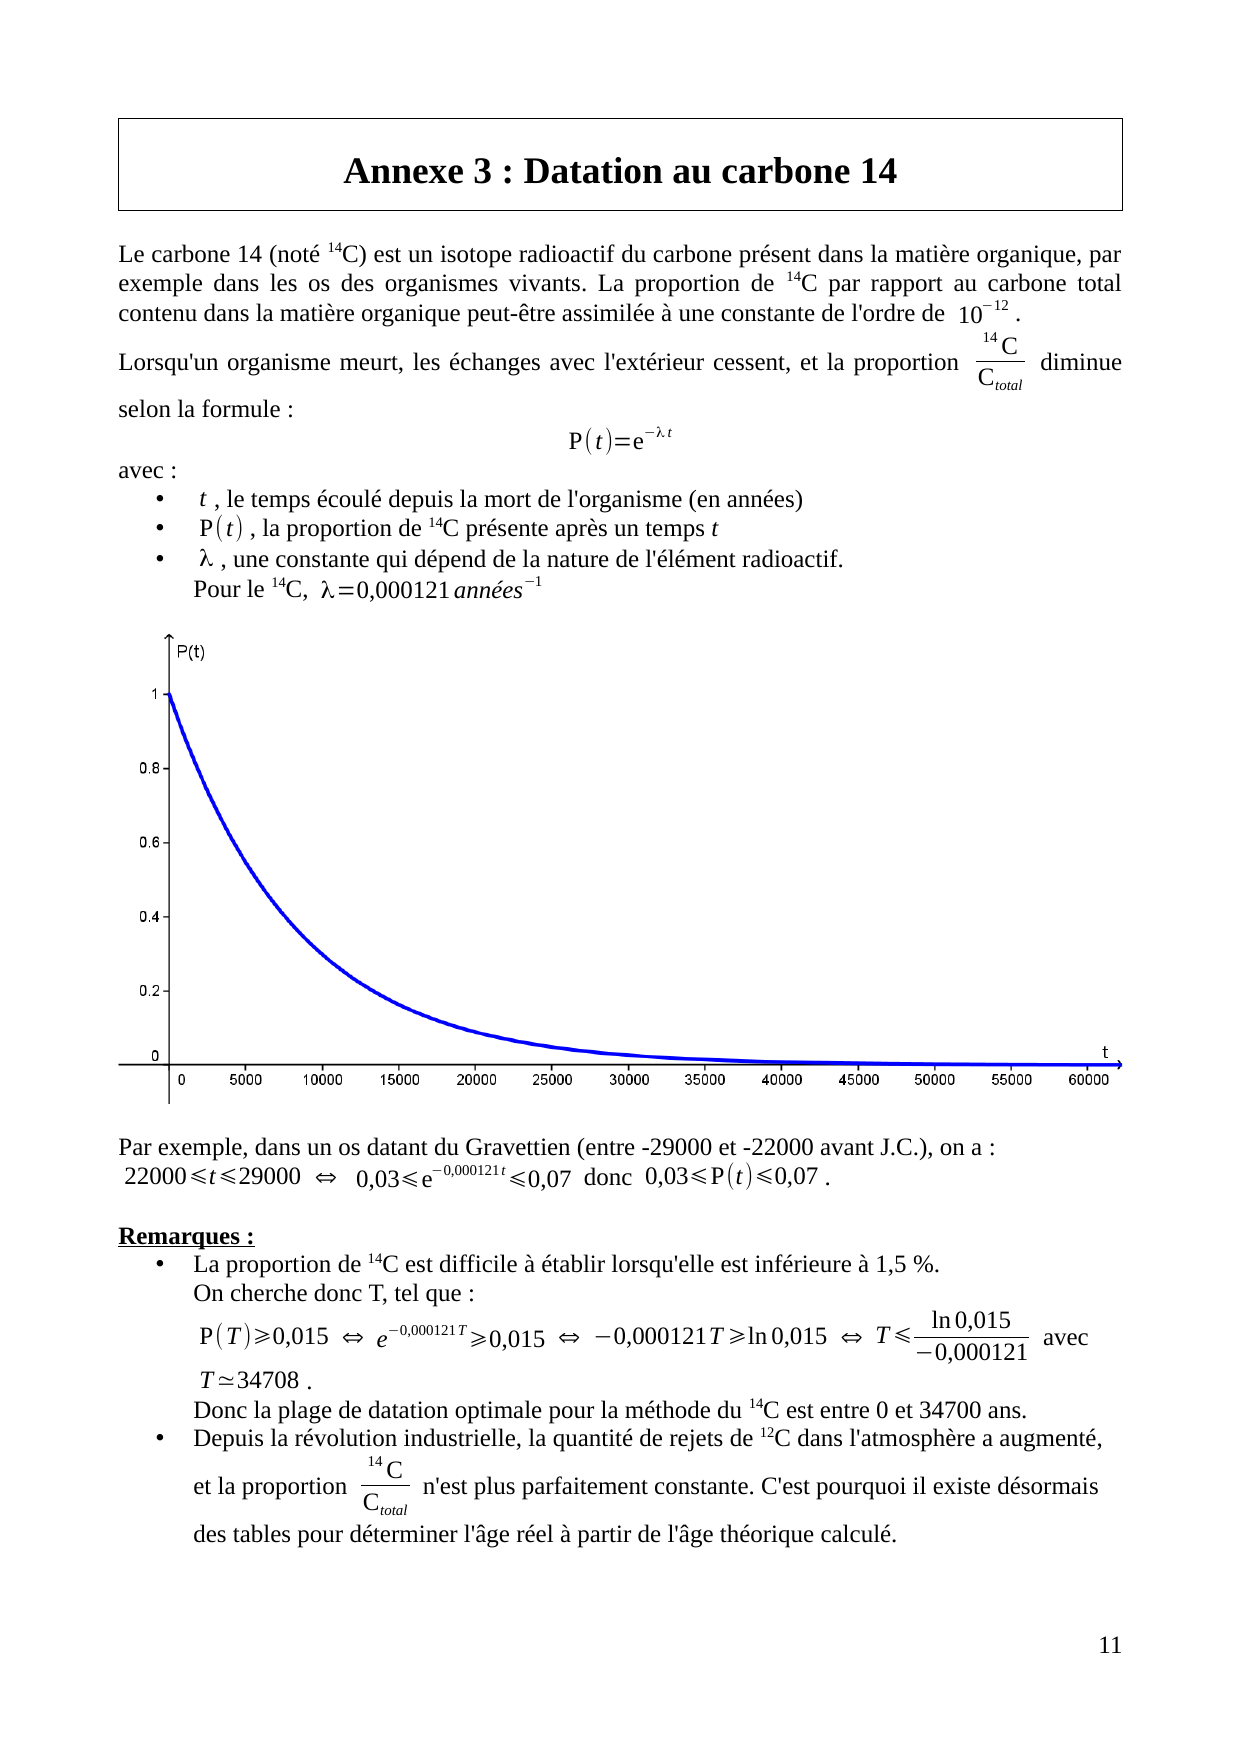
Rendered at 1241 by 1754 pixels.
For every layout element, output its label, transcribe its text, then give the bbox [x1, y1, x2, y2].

list , la proportion de 14C présente après un temps t [156, 513, 1122, 544]
list Depuis la révolution industrielle, la quantité de rejets de 12C dans l'atmosphère a augmenté, et la proportion n'est plus parfaitement constante. C'est pourquoi il existe désormais des tables pour déterminer l'âge réel à partir de l'âge théorique calculé. [156, 1423, 1122, 1547]
text Le carbone 14 (noté 14C) est un isotope radioactif du carbone présent dans la matière organique, par exemple dans les os des organismes vivants. La proportion de 14C par rapport au carbone total contenu dans la matière organique peut-être assimilée à une constante de l'ordre de . [118, 239, 1122, 328]
table_header Annexe 3 : Datation au carbone 14 [119, 119, 1122, 210]
list , une constante qui dépend de la nature de l'élément radioactif. [156, 544, 1122, 572]
list , le temps écoulé depuis la mort de l'organisme (en années) [156, 484, 1122, 513]
list Donc la plage de datation optimale pour la méthode du 14C est entre 0 et 34700 ans. [156, 1395, 1122, 1423]
text Lorsqu'un organisme meurt, les échanges avec l'extérieur cessent, et la proportion diminue selon la formule : [118, 328, 1122, 423]
list Pour le 14C, [156, 572, 1122, 604]
list On cherche donc T, tel que : [156, 1278, 1122, 1307]
text Remarques : [118, 1221, 1122, 1249]
text ⇔ donc . [118, 1161, 1122, 1192]
text avec : [118, 455, 1122, 484]
text Par exemple, dans un os datant du Gravettien (entre -29000 et -22000 avant J.C.), on a : [118, 1132, 1122, 1161]
list La proportion de 14C est difficile à établir lorsqu'elle est inférieure à 1,5 %. [156, 1249, 1122, 1278]
list ⇔ ⇔ ⇔ avec . [156, 1307, 1122, 1395]
